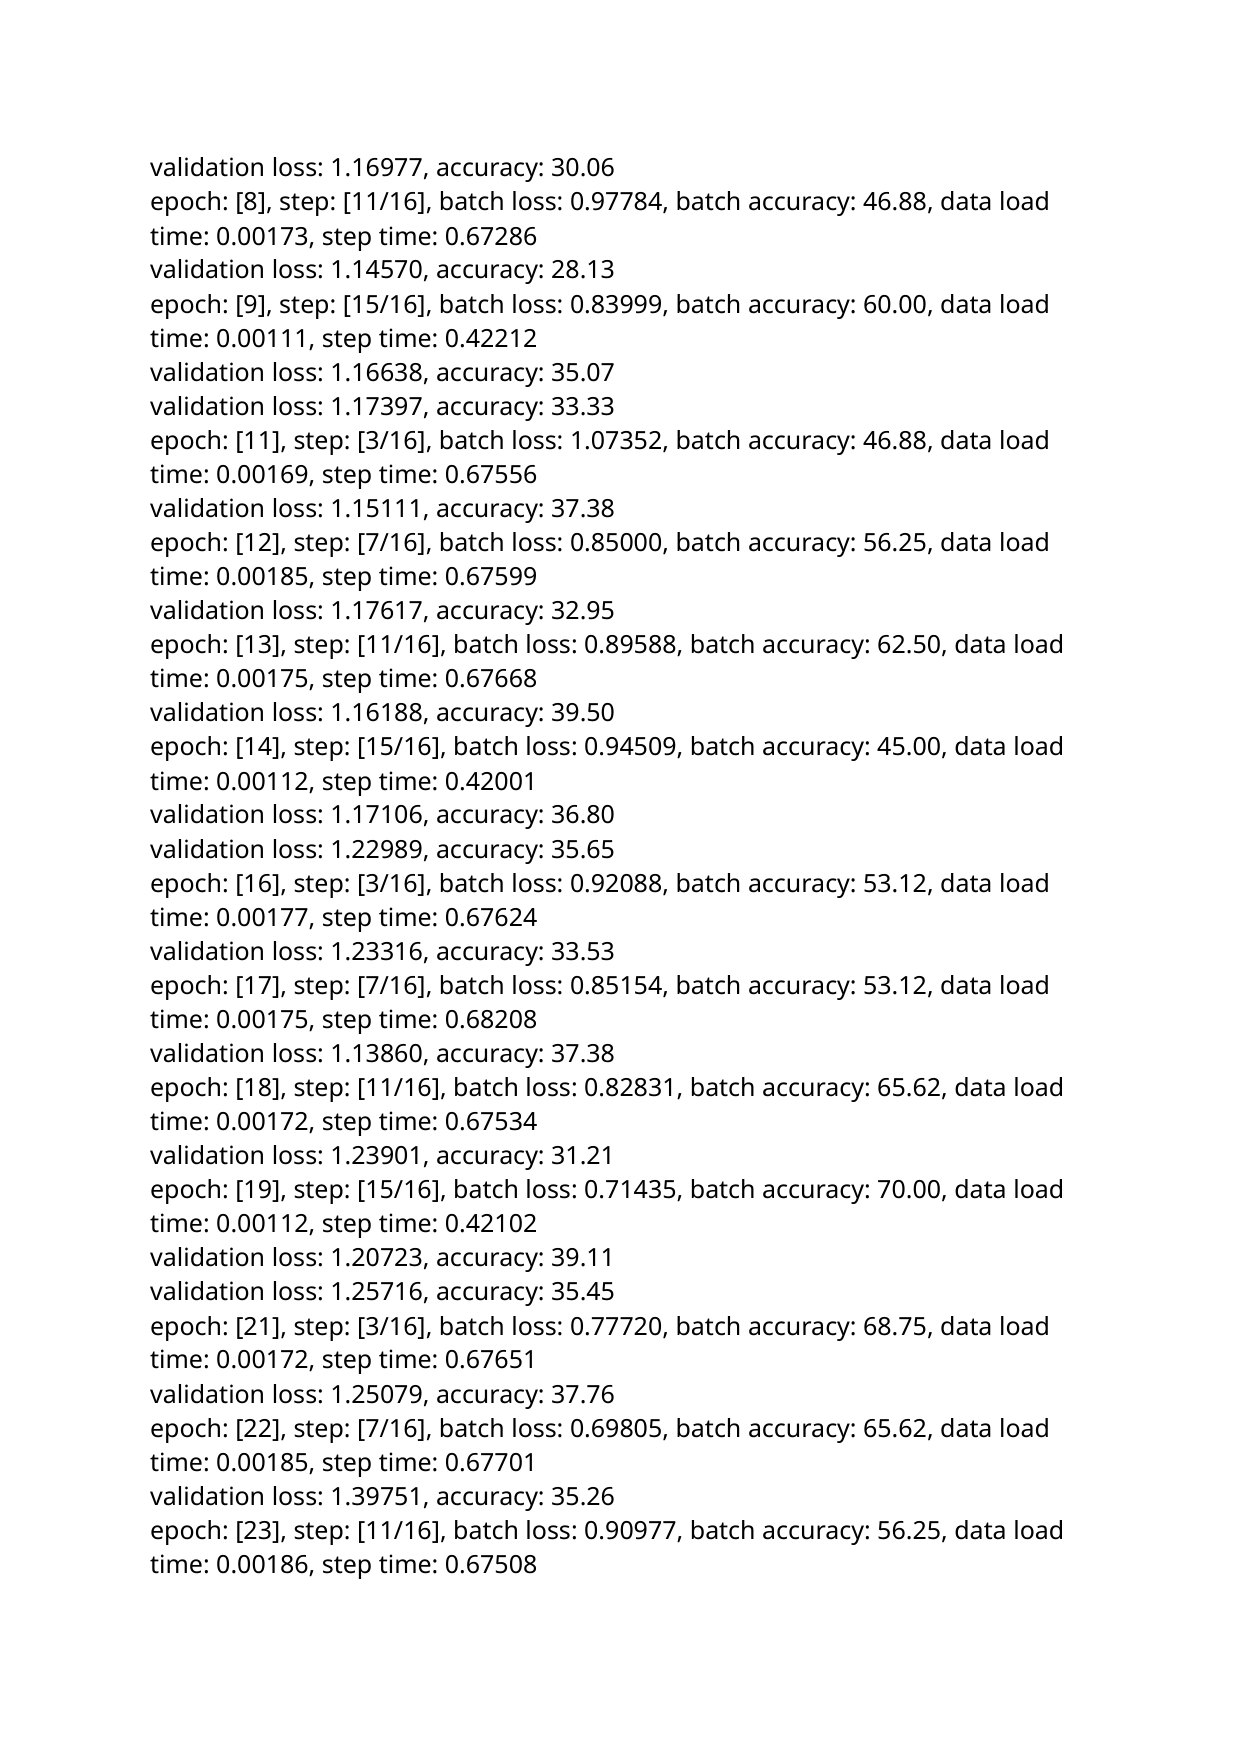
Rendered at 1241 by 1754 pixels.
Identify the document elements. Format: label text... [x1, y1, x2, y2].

text epoch: [12], step: [7/16], batch loss: 0.85000, batch accuracy: 56.25, data load time: 0.00185, step time: 0.67599 [150, 525, 1090, 593]
text validation loss: 1.25079, accuracy: 37.76 [150, 1376, 1090, 1410]
text epoch: [17], step: [7/16], batch loss: 0.85154, batch accuracy: 53.12, data load time: 0.00175, step time: 0.68208 [150, 967, 1090, 1036]
text epoch: [14], step: [15/16], batch loss: 0.94509, batch accuracy: 45.00, data load time: 0.00112, step time: 0.42001 [150, 729, 1090, 797]
text validation loss: 1.23316, accuracy: 33.53 [150, 933, 1090, 967]
text validation loss: 1.20723, accuracy: 39.11 [150, 1240, 1090, 1274]
text epoch: [18], step: [11/16], batch loss: 0.82831, batch accuracy: 65.62, data load time: 0.00172, step time: 0.67534 [150, 1070, 1090, 1138]
text validation loss: 1.14570, accuracy: 28.13 [150, 252, 1090, 286]
text epoch: [23], step: [11/16], batch loss: 0.90977, batch accuracy: 56.25, data load time: 0.00186, step time: 0.67508 [150, 1512, 1090, 1581]
text epoch: [9], step: [15/16], batch loss: 0.83999, batch accuracy: 60.00, data load time: 0.00111, step time: 0.42212 [150, 286, 1090, 354]
text validation loss: 1.13860, accuracy: 37.38 [150, 1036, 1090, 1070]
text epoch: [21], step: [3/16], batch loss: 0.77720, batch accuracy: 68.75, data load time: 0.00172, step time: 0.67651 [150, 1308, 1090, 1376]
text epoch: [22], step: [7/16], batch loss: 0.69805, batch accuracy: 65.62, data load time: 0.00185, step time: 0.67701 [150, 1410, 1090, 1478]
text epoch: [13], step: [11/16], batch loss: 0.89588, batch accuracy: 62.50, data load time: 0.00175, step time: 0.67668 [150, 627, 1090, 695]
text validation loss: 1.16638, accuracy: 35.07 [150, 354, 1090, 388]
text validation loss: 1.23901, accuracy: 31.21 [150, 1138, 1090, 1172]
text epoch: [19], step: [15/16], batch loss: 0.71435, batch accuracy: 70.00, data load time: 0.00112, step time: 0.42102 [150, 1172, 1090, 1240]
text validation loss: 1.16188, accuracy: 39.50 [150, 695, 1090, 729]
text validation loss: 1.25716, accuracy: 35.45 [150, 1274, 1090, 1308]
text validation loss: 1.17617, accuracy: 32.95 [150, 593, 1090, 627]
text validation loss: 1.15111, accuracy: 37.38 [150, 491, 1090, 525]
text validation loss: 1.22989, accuracy: 35.65 [150, 831, 1090, 865]
text validation loss: 1.16977, accuracy: 30.06 [150, 150, 1090, 184]
text epoch: [11], step: [3/16], batch loss: 1.07352, batch accuracy: 46.88, data load time: 0.00169, step time: 0.67556 [150, 422, 1090, 491]
text epoch: [8], step: [11/16], batch loss: 0.97784, batch accuracy: 46.88, data load time: 0.00173, step time: 0.67286 [150, 184, 1090, 252]
text validation loss: 1.17397, accuracy: 33.33 [150, 388, 1090, 422]
text validation loss: 1.39751, accuracy: 35.26 [150, 1478, 1090, 1512]
text validation loss: 1.17106, accuracy: 36.80 [150, 797, 1090, 831]
text epoch: [16], step: [3/16], batch loss: 0.92088, batch accuracy: 53.12, data load time: 0.00177, step time: 0.67624 [150, 865, 1090, 933]
